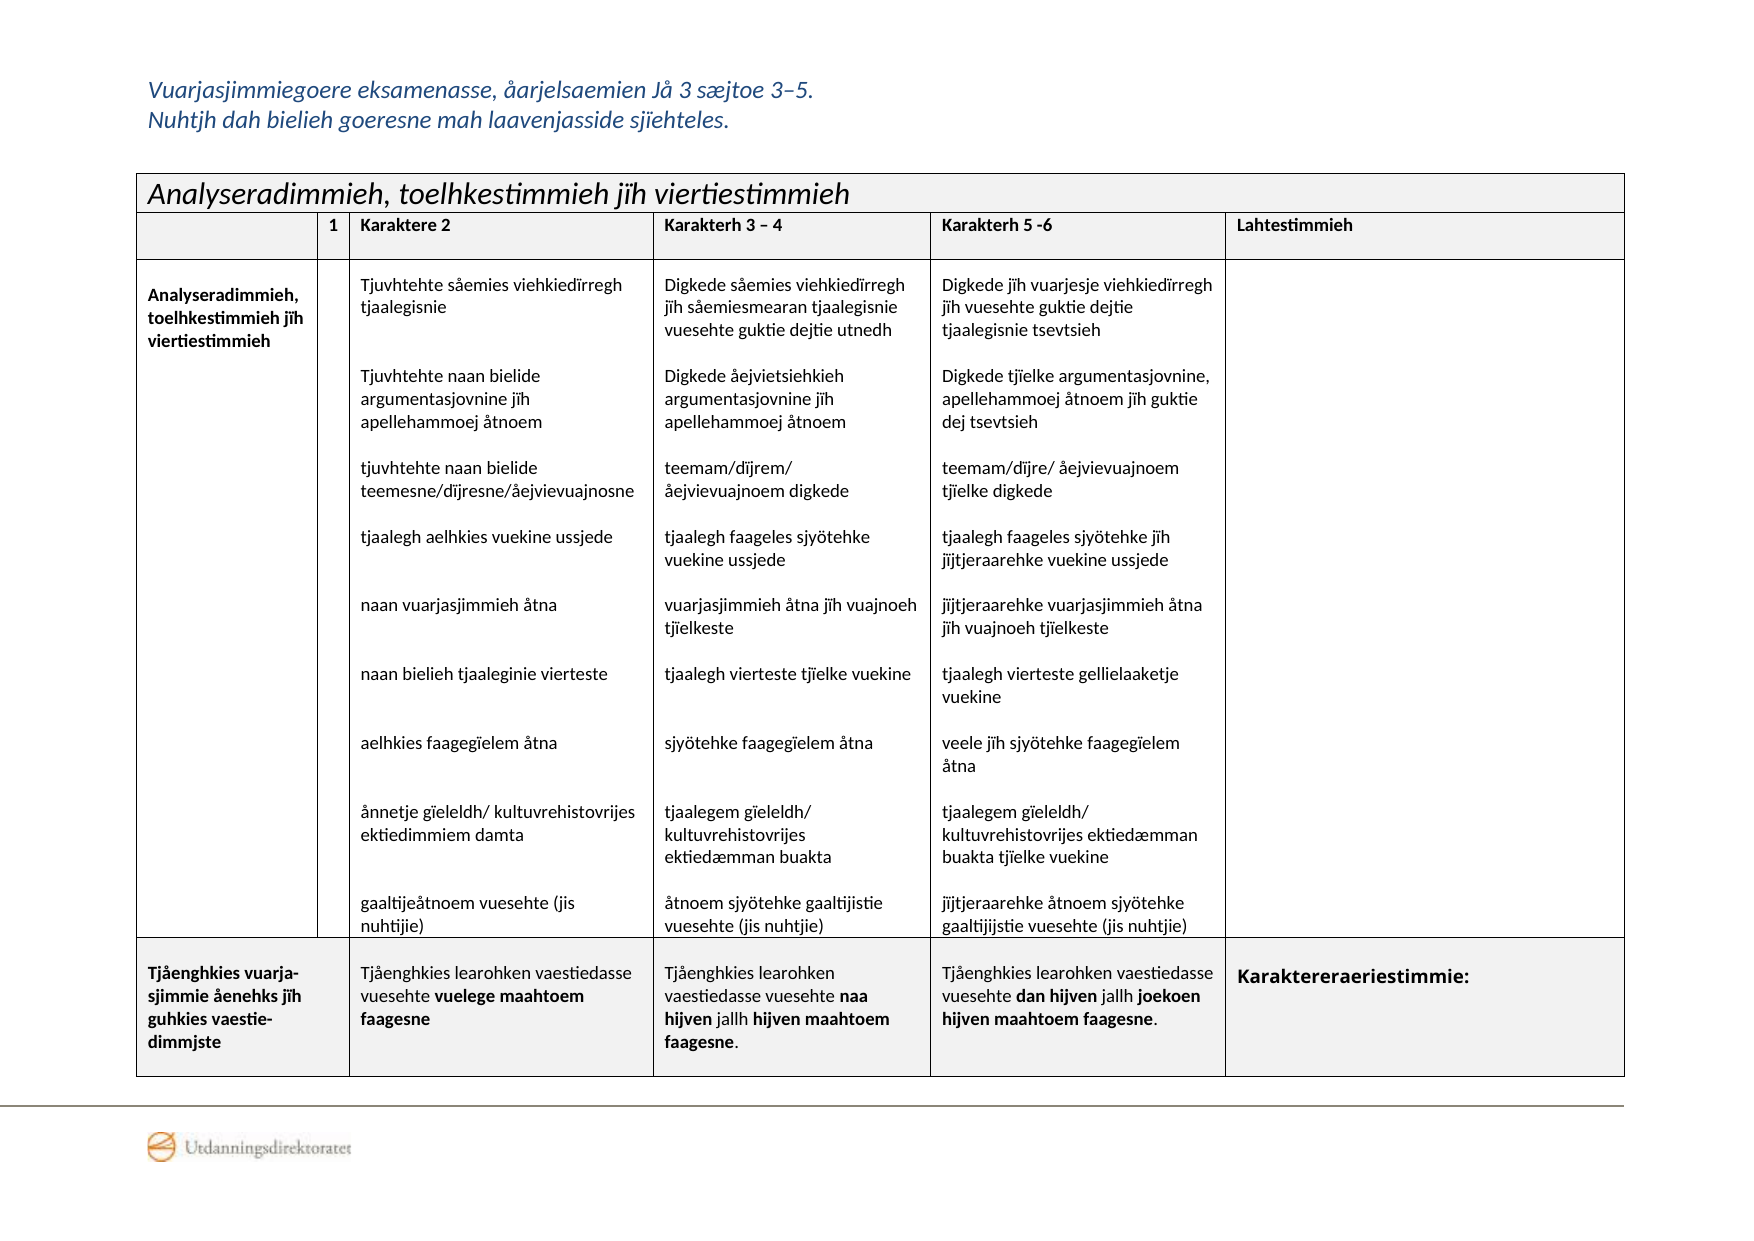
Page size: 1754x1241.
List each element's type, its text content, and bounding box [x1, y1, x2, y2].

table_cell Digkede såemies viehkiedïrregh jïh såemiesmearan tjaalegisnie vuesehte guktie dejtie utnedh Digkede åejvietsiehkieh argumentasjovnine jïh apellehammoej åtnoem teemam/dïjrem/ åejvievuajnoem digkede tjaalegh faageles sjyötehke vuekine ussjede vuarjasjimmieh åtna jïh vuajnoeh tjïelkeste tjaalegh vierteste tjïelke vuekine sjyötehke faagegïelem åtna tjaalegem gïeleldh/ kultuvrehistovrijes ektiedæmman buakta åtnoem sjyötehke gaaltijistie vuesehte (jis nuhtjie) [654, 260, 930, 937]
table_cell Karaktere 2 [350, 213, 653, 259]
table_cell [137, 213, 317, 259]
table_cell Karaktereraeriestimmie: [1226, 938, 1624, 1076]
table_cell Lahtestimmieh [1226, 213, 1624, 259]
picture [147, 1132, 352, 1162]
table_cell Karakterh 3 – 4 [654, 213, 930, 259]
table_cell Karakterh 5 -6 [931, 213, 1225, 259]
table_cell Tjåenghkies vuarja-sjimmie åenehks jïh guhkies vaestie-dimmjste [137, 938, 349, 1076]
table_cell Tjåenghkies learohken vaestiedasse vuesehte dan hijven jallh joekoen hijven maahtoem faagesne. [931, 938, 1225, 1076]
table_cell [318, 260, 349, 937]
table_cell [1226, 260, 1624, 937]
table_cell 1 [318, 213, 349, 259]
table_cell Tjuvhtehte såemies viehkiedïrregh tjaalegisnie Tjuvhtehte naan bielide argumentasjovnine jïh apellehammoej åtnoem tjuvhtehte naan bielide teemesne/dïjresne/åejvievuajnosne tjaalegh aelhkies vuekine ussjede naan vuarjasjimmieh åtna naan bielieh tjaaleginie vierteste aelhkies faagegïelem åtna ånnetje gïeleldh/ kultuvrehistovrijes ektiedimmiem damta gaaltijeåtnoem vuesehte (jis nuhtijie) [350, 260, 653, 937]
table_cell Tjåenghkies learohken vaestiedasse vuesehte vuelege maahtoem faagesne [350, 938, 653, 1076]
table_cell Analyseradimmieh, toelhkestimmieh jïh viertiestimmieh [137, 260, 317, 937]
table_header Analyseradimmieh, toelhkestimmieh jïh viertiestimmieh [137, 174, 1624, 212]
table_cell Tjåenghkies learohken vaestiedasse vuesehte naa hijven jallh hijven maahtoem faagesne. [654, 938, 930, 1076]
table_cell Digkede jïh vuarjesje viehkiedïrregh jïh vuesehte guktie dejtie tjaalegisnie tsevtsieh Digkede tjïelke argumentasjovnine, apellehammoej åtnoem jïh guktie dej tsevtsieh teemam/dïjre/ åejvievuajnoem tjïelke digkede tjaalegh faageles sjyötehke jïh jïjtjeraarehke vuekine ussjede jïjtjeraarehke vuarjasjimmieh åtna jïh vuajnoeh tjïelkeste tjaalegh vierteste gellielaaketje vuekine veele jïh sjyötehke faagegïelem åtna tjaalegem gïeleldh/ kultuvrehistovrijes ektiedæmman buakta tjïelke vuekine jïjtjeraarehke åtnoem sjyötehke gaaltijijstie vuesehte (jis nuhtjie) [931, 260, 1225, 937]
